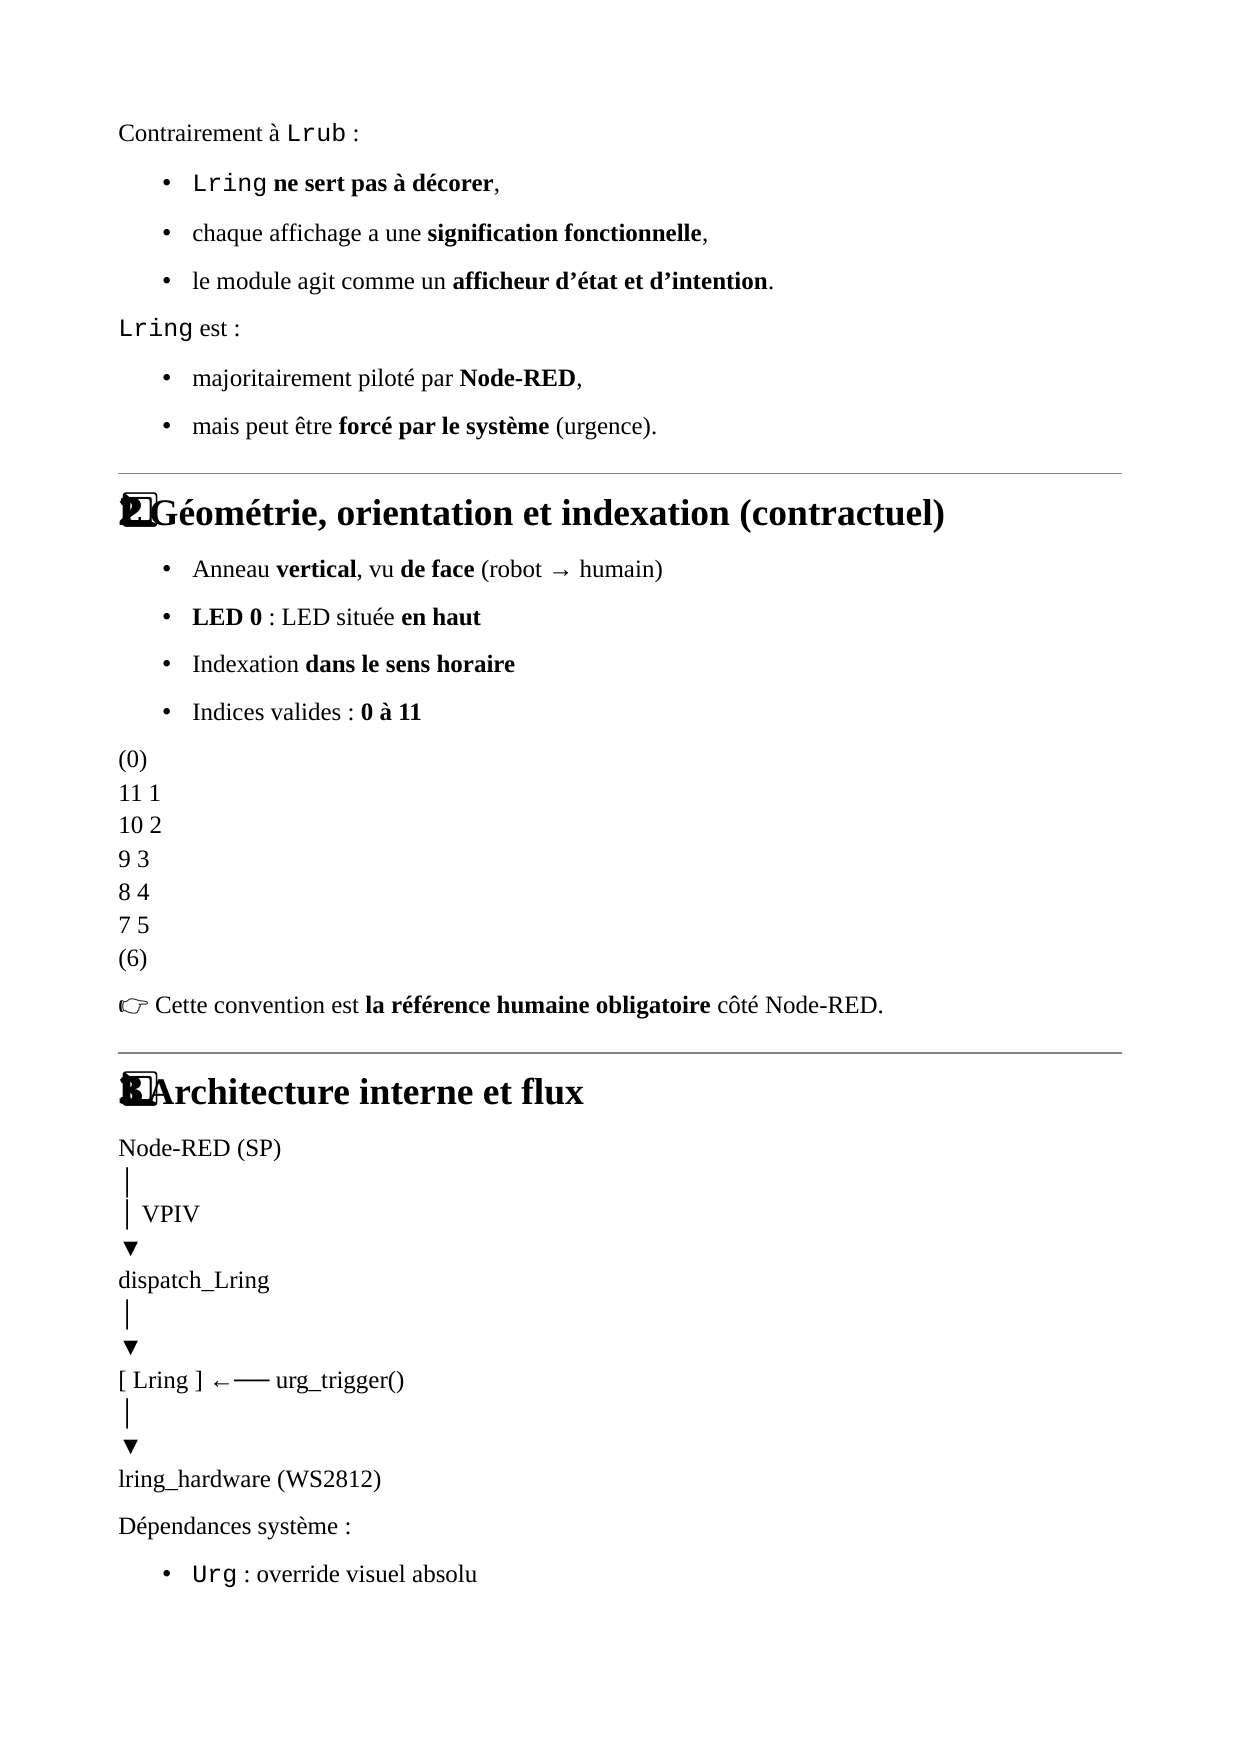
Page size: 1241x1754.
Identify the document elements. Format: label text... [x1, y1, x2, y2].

list Indices valides : 0 à 11 [162, 697, 1122, 726]
text Lring est : [118, 313, 1122, 344]
text (6) [118, 943, 1122, 971]
text │ [118, 1299, 126, 1327]
subtitle 3️⃣ Architecture interne et flux [118, 1069, 1122, 1112]
text │ VPIV [128, 1199, 1122, 1228]
text ▼ [118, 1332, 1122, 1360]
text │ [118, 1398, 126, 1426]
list Indexation dans le sens horaire [162, 649, 1122, 678]
list chaque affichage a une signification fonctionnelle, [162, 218, 1122, 247]
list Urg : override visuel absolu [162, 1559, 1122, 1590]
list majoritairement piloté par Node-RED, [162, 363, 1122, 392]
text Contrairement à Lrub : [118, 118, 1122, 149]
text (0) [118, 744, 1122, 773]
text Dépendances système : [118, 1511, 1122, 1540]
text │ [128, 1167, 1122, 1195]
text 7 5 [118, 910, 1122, 938]
text 11 1 [118, 778, 1122, 806]
text dispatch_Lring [118, 1266, 1122, 1294]
text lring_hardware (WS2812) [118, 1464, 1122, 1492]
list Lring ne sert pas à décorer, [162, 168, 1122, 199]
text 8 4 [118, 877, 1122, 905]
text 10 2 [118, 811, 1122, 839]
text │ [128, 1398, 1122, 1426]
text │ [118, 1167, 126, 1195]
text ▼ [118, 1233, 1122, 1261]
text │ VPIV [118, 1199, 126, 1228]
text 👉 Cette convention est la référence humaine obligatoire côté Node-RED. [118, 990, 1122, 1019]
text 9 3 [118, 844, 1122, 872]
text Node-RED (SP) [118, 1133, 1122, 1162]
list Anneau vertical, vu de face (robot → humain) [162, 554, 1122, 583]
list mais peut être forcé par le système (urgence). [162, 411, 1122, 440]
text │ [128, 1299, 1122, 1327]
list LED 0 : LED située en haut [162, 602, 1122, 631]
text [ Lring ] ←── urg_trigger() [118, 1365, 1122, 1393]
list le module agit comme un afficheur d’état et d’intention. [162, 266, 1122, 294]
subtitle 2️⃣ Géométrie, orientation et indexation (contractuel) [118, 490, 1122, 533]
text ▼ [118, 1431, 1122, 1459]
